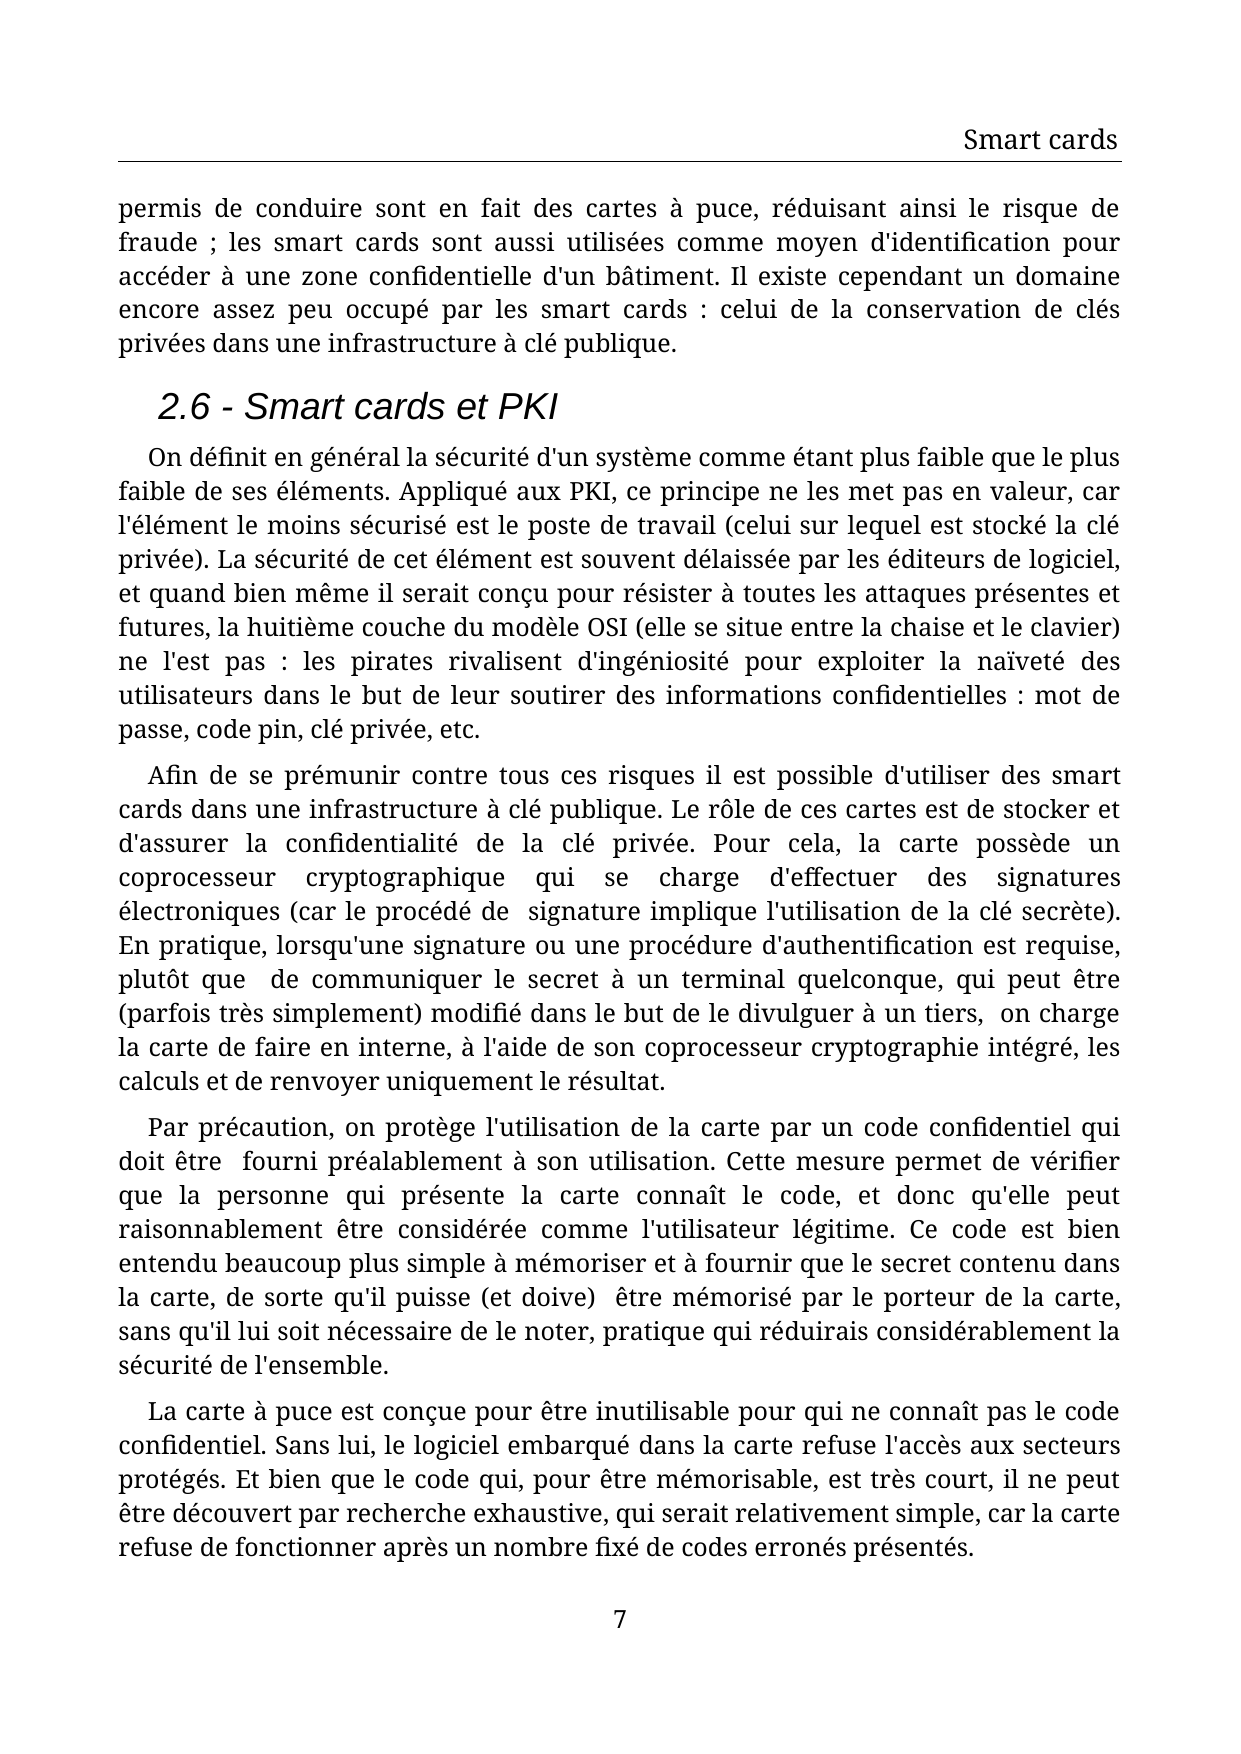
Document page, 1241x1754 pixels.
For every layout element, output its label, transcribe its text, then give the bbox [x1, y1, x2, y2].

text La carte à puce est conçue pour être inutilisable pour qui ne connaît pas le code confidentiel. Sans lui, le logiciel embarqué dans la carte refuse l'accès aux secteurs protégés. Et bien que le code qui, pour être mémorisable, est très court, il ne peut être découvert par recherche exhaustive, qui serait relativement simple, car la carte refuse de fonctionner après un nombre fixé de codes erronés présentés. [118, 1394, 1122, 1564]
subtitle Smart cards et PKI [148, 385, 1122, 427]
text permis de conduire sont en fait des cartes à puce, réduisant ainsi le risque de fraude ; les smart cards sont aussi utilisées comme moyen d'identification pour accéder à une zone confidentielle d'un bâtiment. Il existe cependant un domaine encore assez peu occupé par les smart cards : celui de la conservation de clés privées dans une infrastructure à clé publique. [118, 190, 1122, 360]
text Par précaution, on protège l'utilisation de la carte par un code confidentiel qui doit être fourni préalablement à son utilisation. Cette mesure permet de vérifier que la personne qui présente la carte connaît le code, et donc qu'elle peut raisonnablement être considérée comme l'utilisateur légitime. Ce code est bien entendu beaucoup plus simple à mémoriser et à fournir que le secret contenu dans la carte, de sorte qu'il puisse (et doive) être mémorisé par le porteur de la carte, sans qu'il lui soit nécessaire de le noter, pratique qui réduirais considérablement la sécurité de l'ensemble. [118, 1110, 1122, 1381]
text Afin de se prémunir contre tous ces risques il est possible d'utiliser des smart cards dans une infrastructure à clé publique. Le rôle de ces cartes est de stocker et d'assurer la confidentialité de la clé privée. Pour cela, la carte possède un coprocesseur cryptographique qui se charge d'effectuer des signatures électroniques (car le procédé de signature implique l'utilisation de la clé secrète). En pratique, lorsqu'une signature ou une procédure d'authentification est requise, plutôt que de communiquer le secret à un terminal quelconque, qui peut être (parfois très simplement) modifié dans le but de le divulguer à un tiers, on charge la carte de faire en interne, à l'aide de son coprocesseur cryptographie intégré, les calculs et de renvoyer uniquement le résultat. [118, 758, 1122, 1097]
text On définit en général la sécurité d'un système comme étant plus faible que le plus faible de ses éléments. Appliqué aux PKI, ce principe ne les met pas en valeur, car l'élément le moins sécurisé est le poste de travail (celui sur lequel est stocké la clé privée). La sécurité de cet élément est souvent délaissée par les éditeurs de logiciel, et quand bien même il serait conçu pour résister à toutes les attaques présentes et futures, la huitième couche du modèle OSI (elle se situe entre la chaise et le clavier) ne l'est pas : les pirates rivalisent d'ingéniosité pour exploiter la naïveté des utilisateurs dans le but de leur soutirer des informations confidentielles : mot de passe, code pin, clé privée, etc. [118, 439, 1122, 745]
